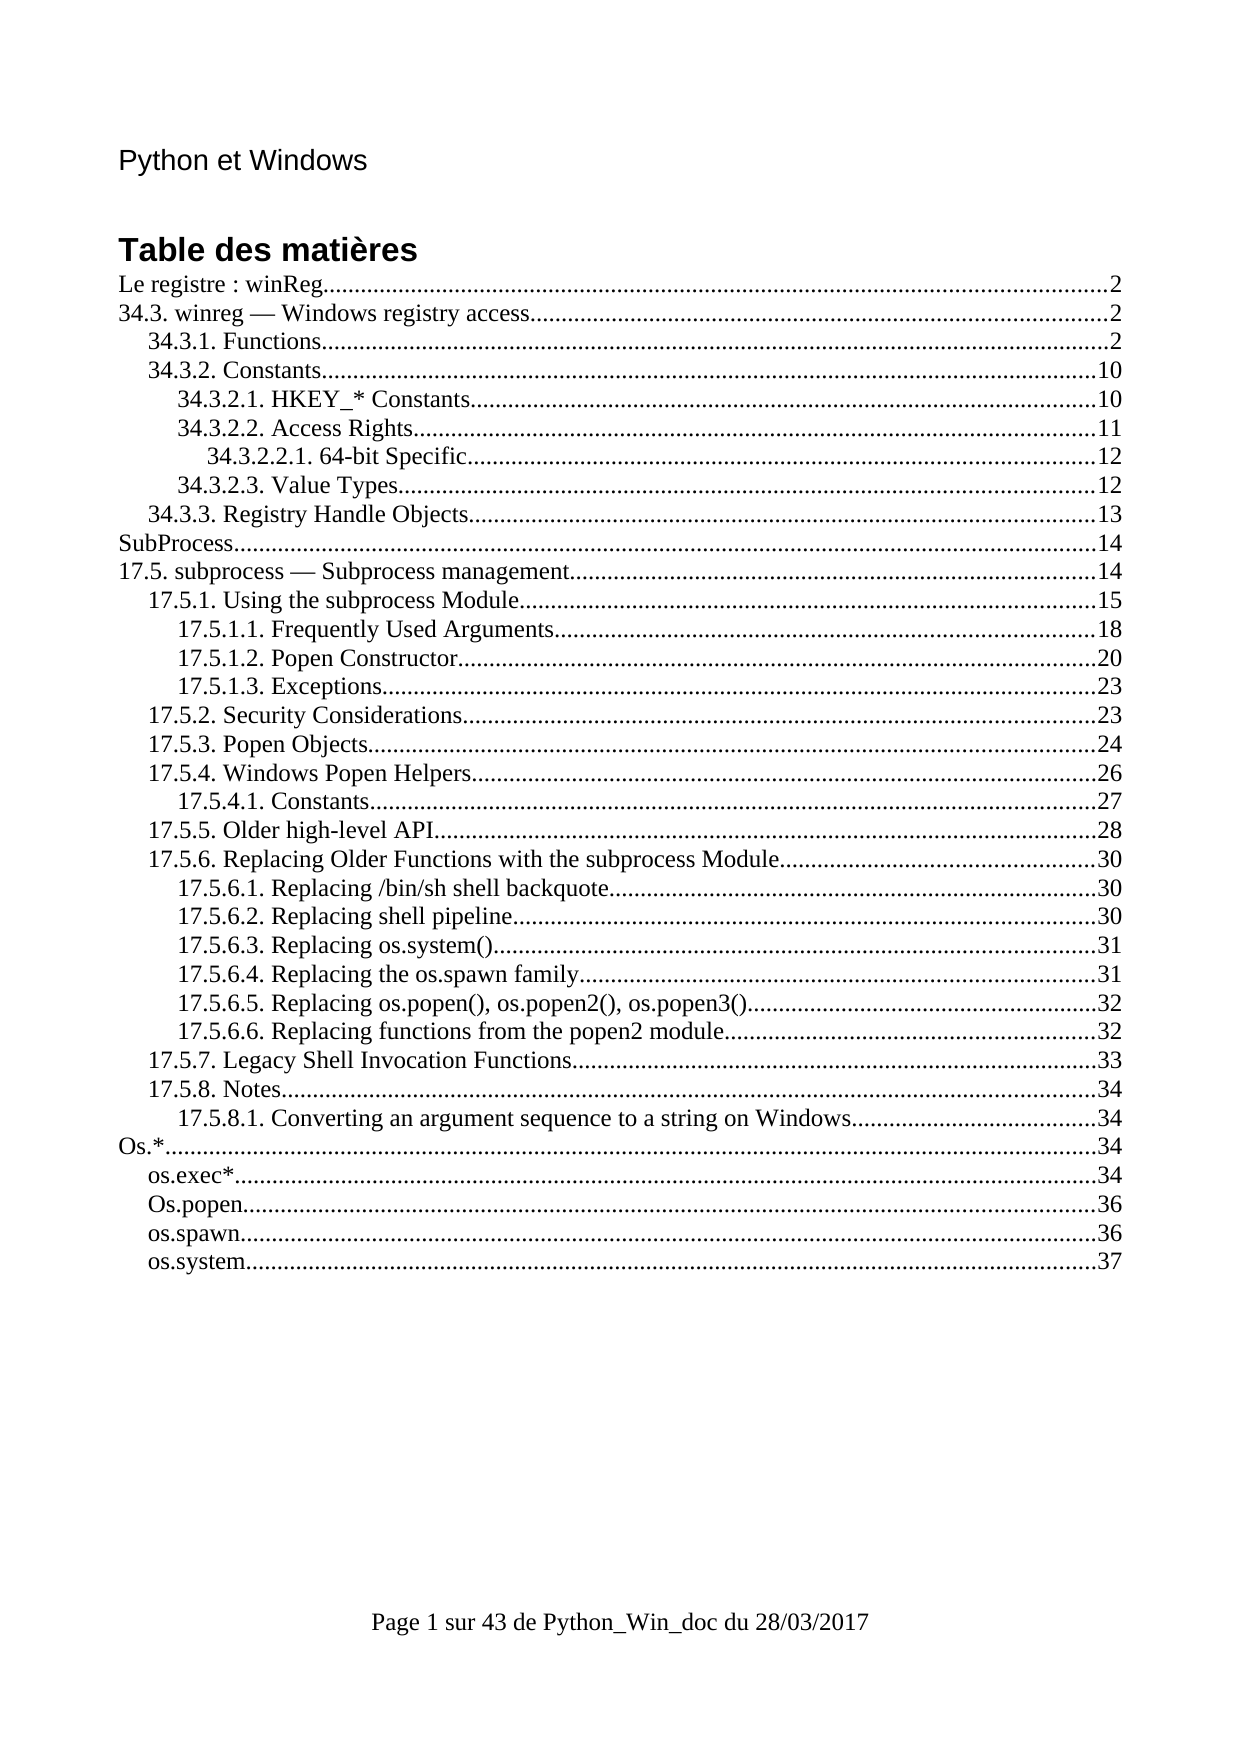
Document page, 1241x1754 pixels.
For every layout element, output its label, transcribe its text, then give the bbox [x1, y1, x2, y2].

text 17.5.3. Popen Objects 24 [148, 729, 1122, 758]
text 34.3.2.1. HKEY_* Constants 10 [177, 384, 1122, 413]
text 17.5.1.2. Popen Constructor 20 [177, 643, 1122, 671]
text 17.5.6. Replacing Older Functions with the subprocess Module 30 [148, 844, 1122, 873]
text 34.3.2. Constants 10 [148, 355, 1122, 384]
text 17.5.8. Notes 34 [148, 1074, 1122, 1103]
text 34.3.3. Registry Handle Objects 13 [148, 499, 1122, 528]
subtitle Table des matières [118, 230, 1122, 269]
text os.system 37 [148, 1246, 1122, 1275]
text 34.3.1. Functions 2 [148, 326, 1122, 355]
text 17.5.8.1. Converting an argument sequence to a string on Windows 34 [177, 1103, 1122, 1131]
text 17.5.5. Older high-level API 28 [148, 815, 1122, 844]
text os.spawn 36 [148, 1218, 1122, 1246]
text 17.5.6.5. Replacing os.popen(), os.popen2(), os.popen3() 32 [177, 988, 1122, 1016]
text 17.5.6.1. Replacing /bin/sh shell backquote 30 [177, 873, 1122, 901]
text SubProcess 14 [118, 528, 1122, 556]
text 17.5.6.6. Replacing functions from the popen2 module 32 [177, 1016, 1122, 1045]
text 17.5.1.3. Exceptions 23 [177, 671, 1122, 700]
text 17.5.6.2. Replacing shell pipeline 30 [177, 901, 1122, 930]
text 17.5.6.4. Replacing the os.spawn family 31 [177, 959, 1122, 988]
text 17.5.1.1. Frequently Used Arguments 18 [177, 614, 1122, 643]
text Os.popen 36 [148, 1189, 1122, 1218]
text Le registre : winReg 2 [118, 269, 1122, 298]
text 17.5.6.3. Replacing os.system() 31 [177, 930, 1122, 959]
text 17.5.4. Windows Popen Helpers 26 [148, 758, 1122, 786]
text 17.5.1. Using the subprocess Module 15 [148, 585, 1122, 614]
text 34.3. winreg — Windows registry access 2 [118, 298, 1122, 326]
text os.exec* 34 [148, 1160, 1122, 1189]
text 17.5. subprocess — Subprocess management 14 [118, 556, 1122, 585]
text 34.3.2.2.1. 64-bit Specific 12 [207, 441, 1122, 470]
text 17.5.2. Security Considerations 23 [148, 700, 1122, 729]
text 34.3.2.2. Access Rights 11 [177, 413, 1122, 441]
subtitle Python et Windows [118, 143, 1122, 177]
text 34.3.2.3. Value Types 12 [177, 470, 1122, 499]
text Os.* 34 [118, 1131, 1122, 1160]
text 17.5.7. Legacy Shell Invocation Functions 33 [148, 1045, 1122, 1074]
text 17.5.4.1. Constants 27 [177, 786, 1122, 815]
